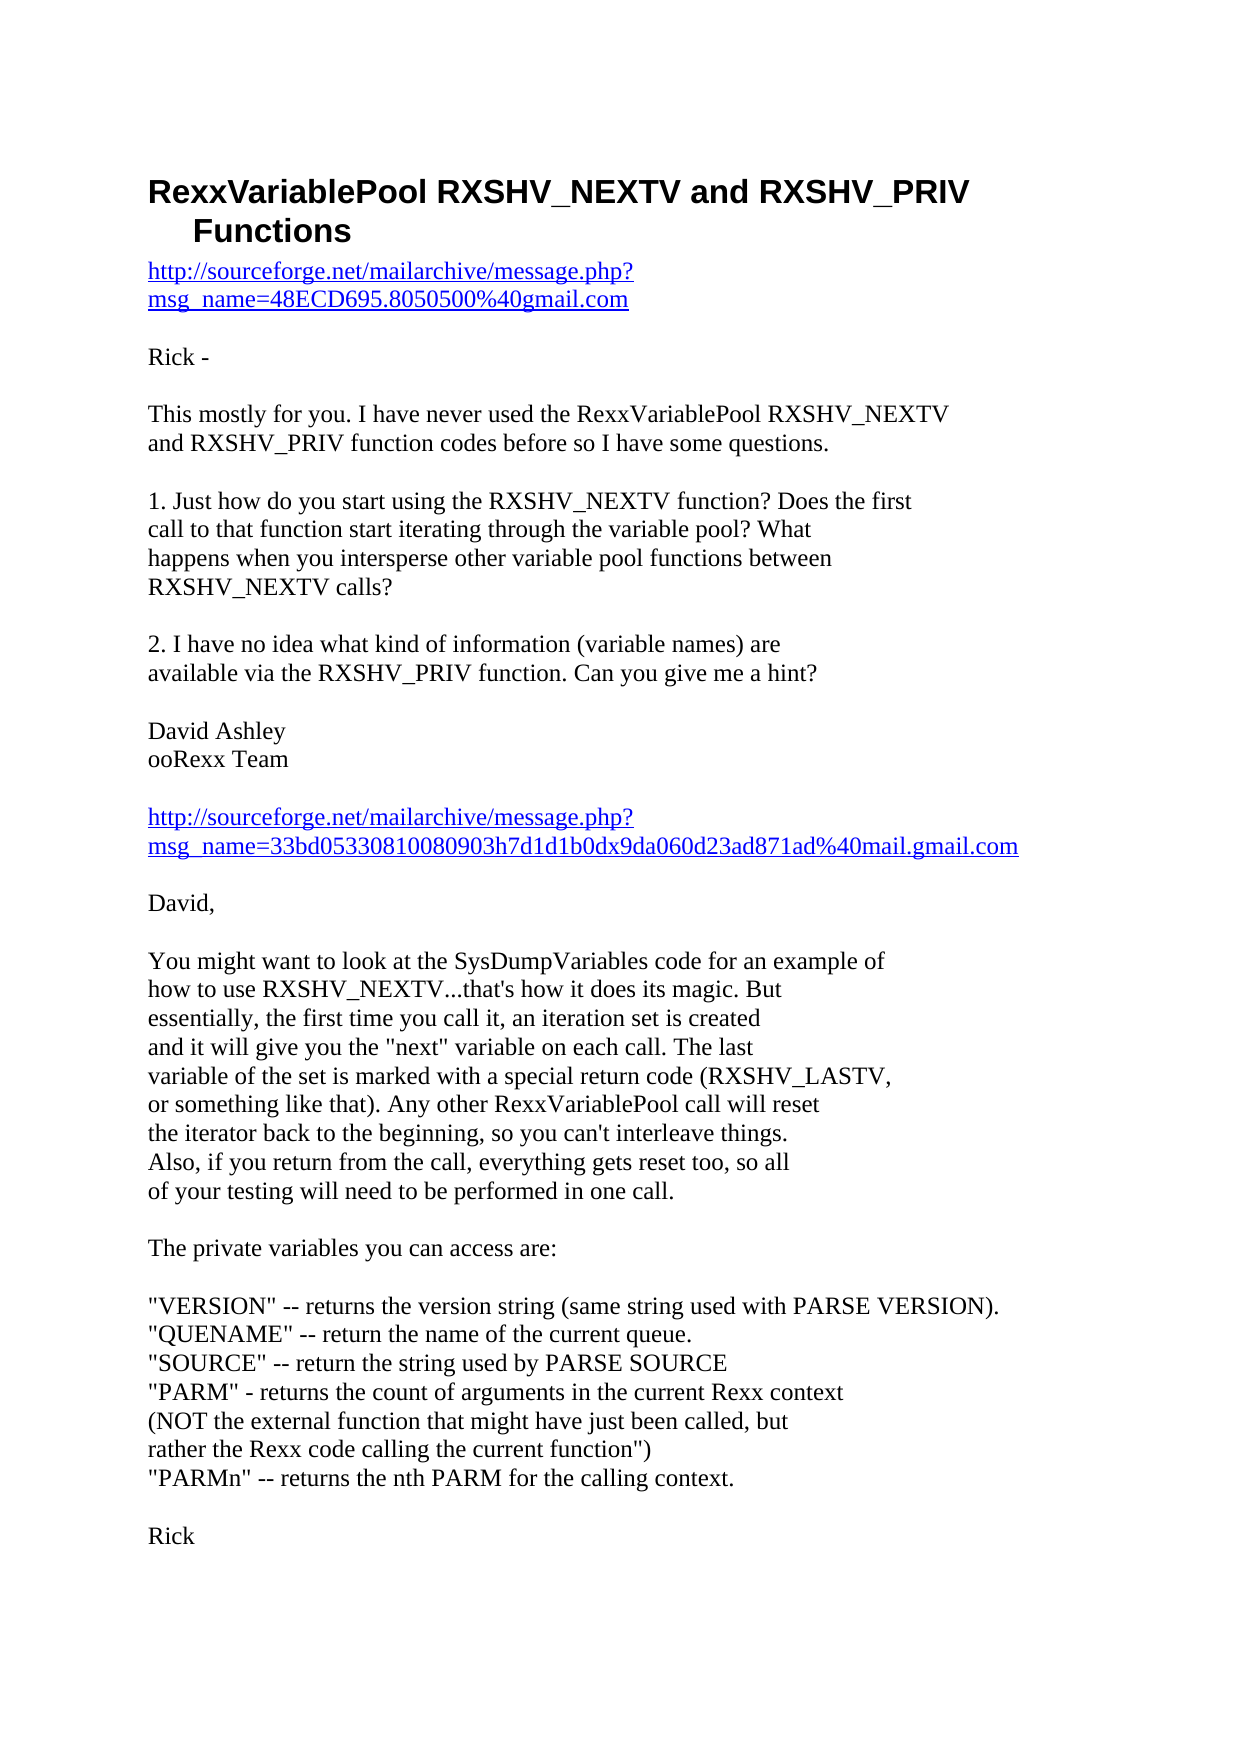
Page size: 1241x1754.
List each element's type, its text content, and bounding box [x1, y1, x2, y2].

text David, You might want to look at the SysDumpVariables code for an example of how to use RXSHV_NEXTV...that's how it does its magic. But essentially, the first time you call it, an iteration set is created and it will give you the "next" variable on each call. The last variable of the set is marked with a special return code (RXSHV_LASTV, or something like that). Any other RexxVariablePool call will reset the iterator back to the beginning, so you can't interleave things. Also, if you return from the call, everything gets reset too, so all of your testing will need to be performed in one call. The private variables you can access are: "VERSION" -- returns the version string (same string used with PARSE VERSION). "QUENAME" -- return the name of the current queue. "SOURCE" -- return the string used by PARSE SOURCE "PARM" - returns the count of arguments in the current Rexx context (NOT the external function that might have just been called, but rather the Rexx code calling the current function") "PARMn" -- returns the nth PARM for the calling context. Rick [148, 888, 1093, 1549]
subtitle RexxVariablePool RXSHV_NEXTV and RXSHV_PRIV Functions [148, 173, 1093, 249]
text http://sourceforge.net/mailarchive/message.php?msg_name=48ECD695.8050500%40gmail.com [148, 256, 1093, 313]
text http://sourceforge.net/mailarchive/message.php?msg_name=33bd05330810080903h7d1d1b0dx9da060d23ad871ad%40mail.gmail.com [148, 802, 1093, 859]
text Rick - This mostly for you. I have never used the RexxVariablePool RXSHV_NEXTV and RXSHV_PRIV function codes before so I have some questions. 1. Just how do you start using the RXSHV_NEXTV function? Does the first call to that function start iterating through the variable pool? What happens when you intersperse other variable pool functions between RXSHV_NEXTV calls? 2. I have no idea what kind of information (variable names) are available via the RXSHV_PRIV function. Can you give me a hint? David Ashley ooRexx Team [148, 342, 1093, 773]
